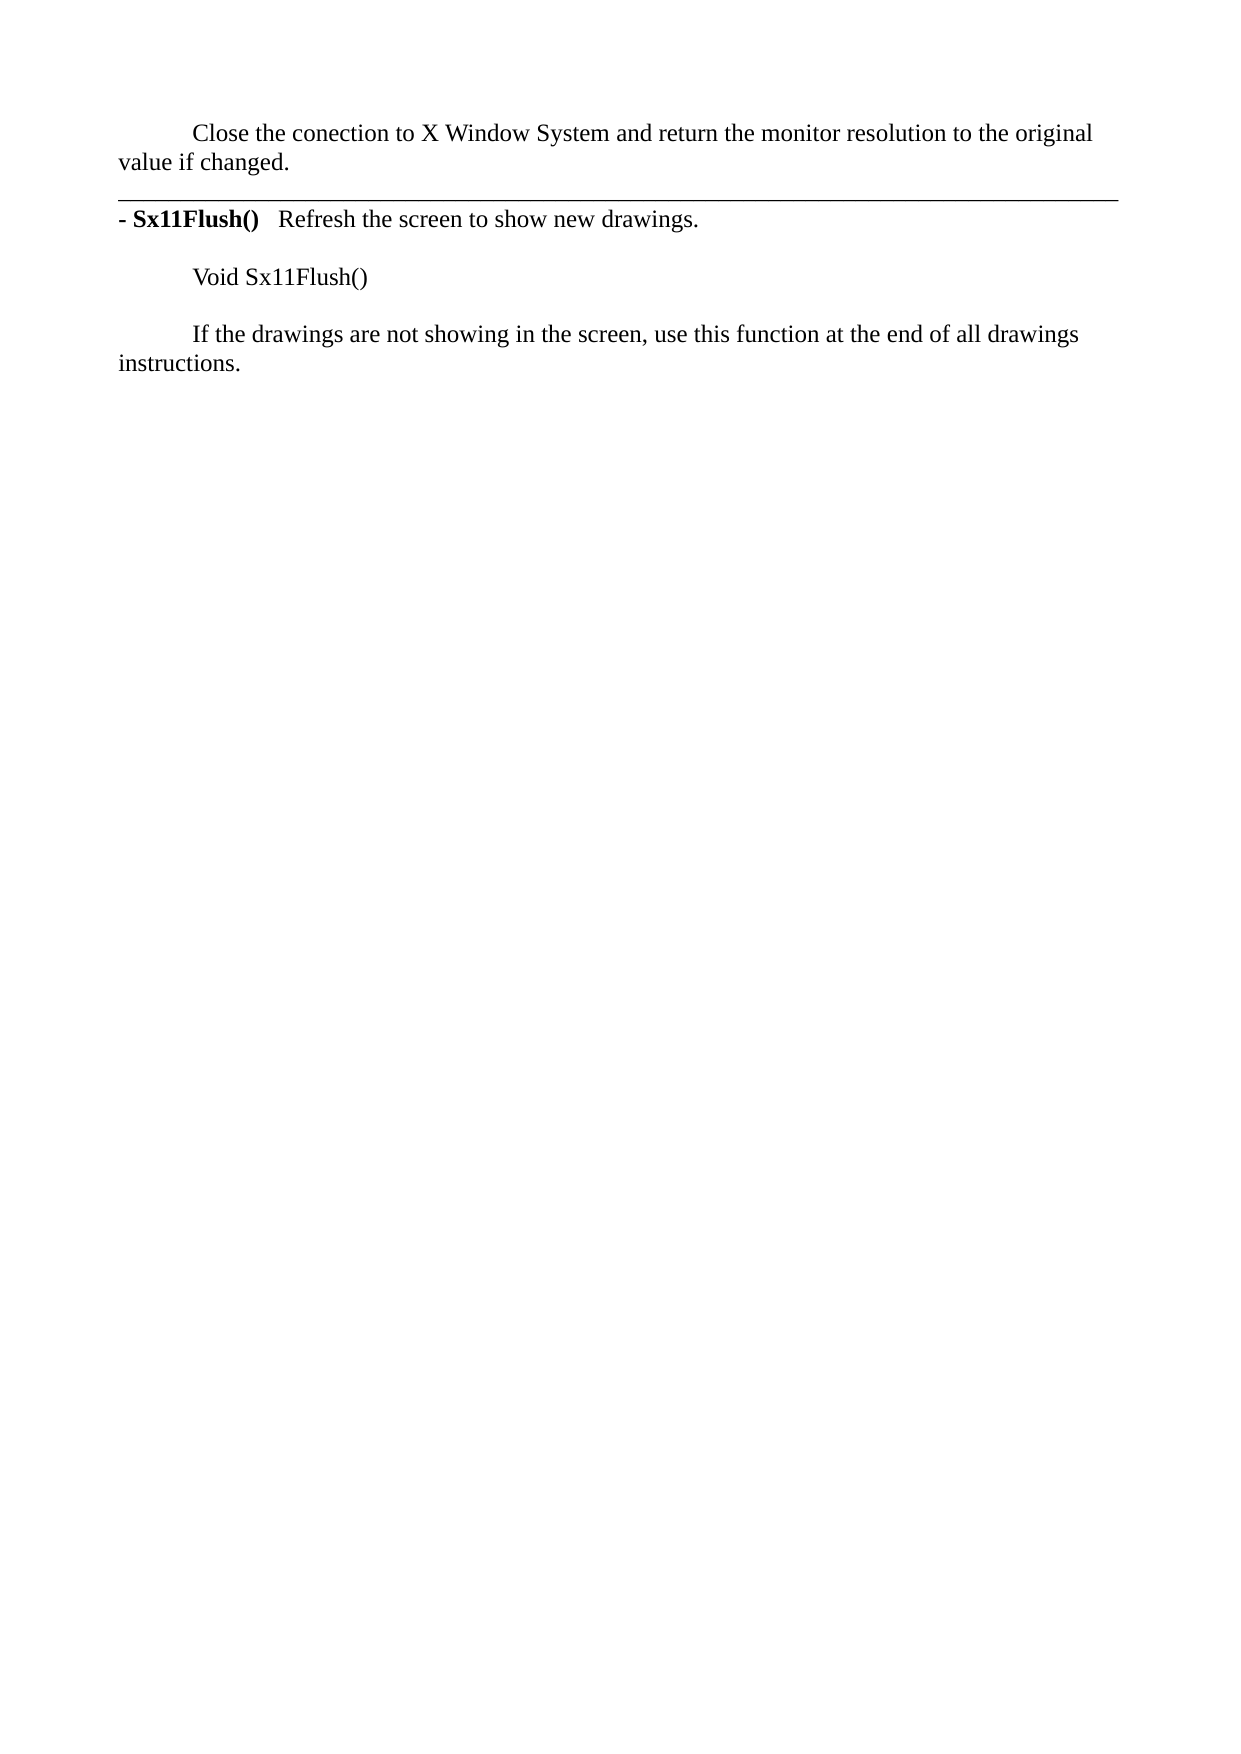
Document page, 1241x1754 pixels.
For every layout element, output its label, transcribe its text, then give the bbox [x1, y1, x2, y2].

text Close the conection to X Window System and return the monitor resolution to the original value if changed. [118, 118, 1122, 176]
text Void Sx11Flush() [118, 262, 1122, 291]
text If the drawings are not showing in the screen, use this function at the end of all drawings instructions. [118, 319, 1122, 377]
text ________________________________________________________________________________ [118, 176, 1122, 204]
text - Sx11Flush() Refresh the screen to show new drawings. [118, 204, 1122, 233]
